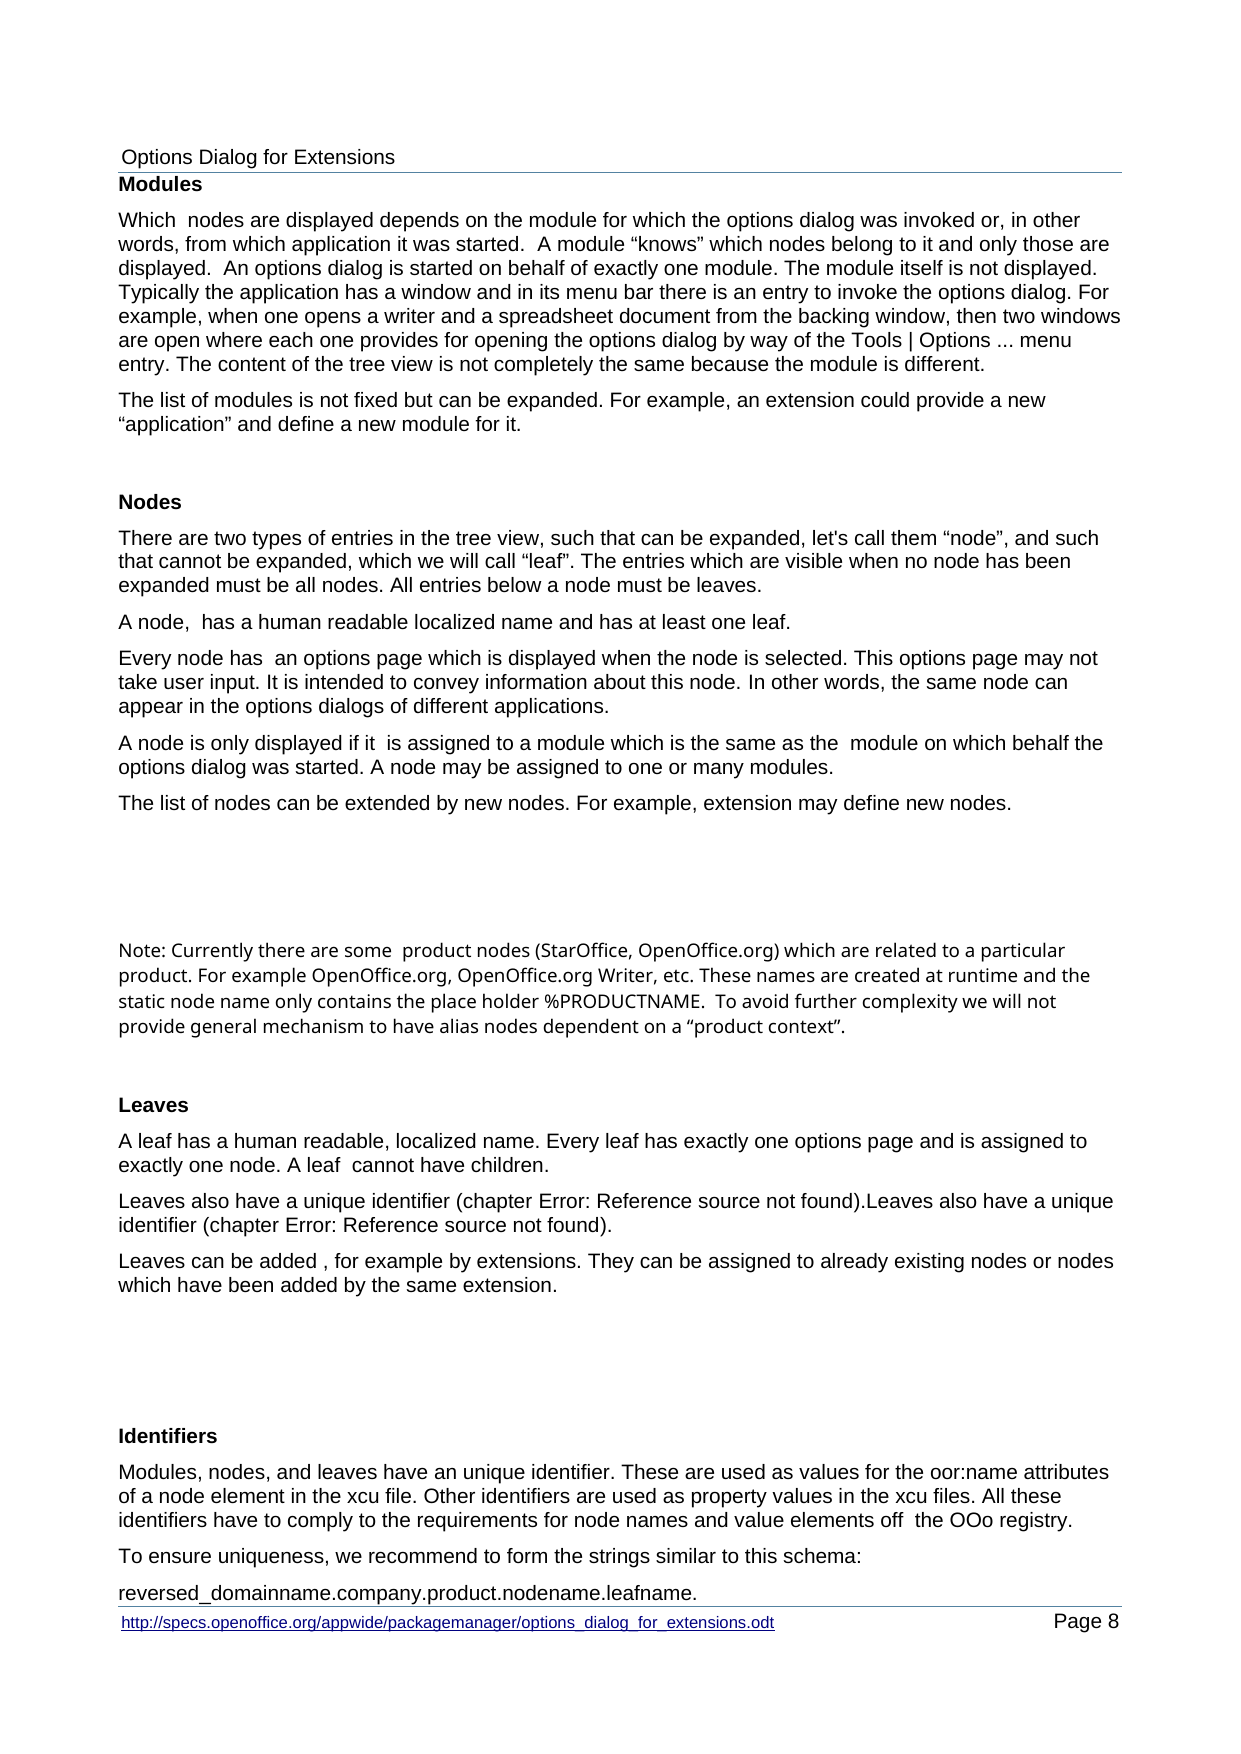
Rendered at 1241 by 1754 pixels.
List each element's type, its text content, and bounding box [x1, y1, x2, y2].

text Modules, nodes, and leaves have an unique identifier. These are used as values for the oor:name attributes of a node element in the xcu file. Other identifiers are used as property values in the xcu files. All these identifiers have to comply to the requirements for node names and value elements off the OOo registry. [118, 1460, 1122, 1532]
text The list of modules is not fixed but can be expanded. For example, an extension could provide a new “application” and define a new module for it. [118, 388, 1122, 436]
text A leaf has a human readable, localized name. Every leaf has exactly one options page and is assigned to exactly one node. A leaf cannot have children. [118, 1128, 1122, 1176]
subtitle Nodes [118, 490, 1122, 514]
text There are two types of entries in the tree view, such that can be expanded, let's call them “node”, and such that cannot be expanded, which we will call “leaf”. The entries which are visible when no node has been expanded must be all nodes. All entries below a node must be leaves. [118, 525, 1122, 597]
subtitle Leaves [118, 1093, 1122, 1117]
text reversed_domainname.company.product.nodename.leafname. [118, 1581, 1122, 1604]
text Note: Currently there are some product nodes (StarOffice, OpenOffice.org) which are related to a particular product. For example OpenOffice.org, OpenOffice.org Writer, etc. These names are created at runtime and the static node name only contains the place holder %PRODUCTNAME. To avoid further complexity we will not provide general mechanism to have alias nodes dependent on a “product context”. [118, 937, 1122, 1039]
text Leaves can be added , for example by extensions. They can be assigned to already existing nodes or nodes which have been added by the same extension. [118, 1249, 1122, 1297]
text Which nodes are displayed depends on the module for which the options dialog was invoked or, in other words, from which application it was started. A module “knows” which nodes belong to it and only those are displayed. An options dialog is started on behalf of exactly one module. The module itself is not displayed. Typically the application has a window and in its menu bar there is an entry to invoke the options dialog. For example, when one opens a writer and a spreadsheet document from the backing window, then two windows are open where each one provides for opening the options dialog by way of the Tools | Options ... menu entry. The content of the tree view is not completely the same because the module is different. [118, 208, 1122, 375]
subtitle Modules [118, 173, 1122, 196]
text Every node has an options page which is displayed when the node is selected. This options page may not take user input. It is intended to convey information about this node. In other words, the same node can appear in the options dialogs of different applications. [118, 646, 1122, 718]
subtitle Identifiers [118, 1424, 1122, 1448]
text A node, has a human readable localized name and has at least one leaf. [118, 610, 1122, 634]
text To ensure uniqueness, we recommend to form the strings similar to this schema: [118, 1544, 1122, 1568]
text A node is only displayed if it is assigned to a module which is the same as the module on which behalf the options dialog was started. A node may be assigned to one or many modules. [118, 731, 1122, 778]
text Leaves also have a unique identifier (chapter 1.6.4).Leaves also have a unique identifier (chapter 1.6.4). [118, 1189, 1122, 1237]
text The list of nodes can be extended by new nodes. For example, extension may define new nodes. [118, 791, 1122, 815]
